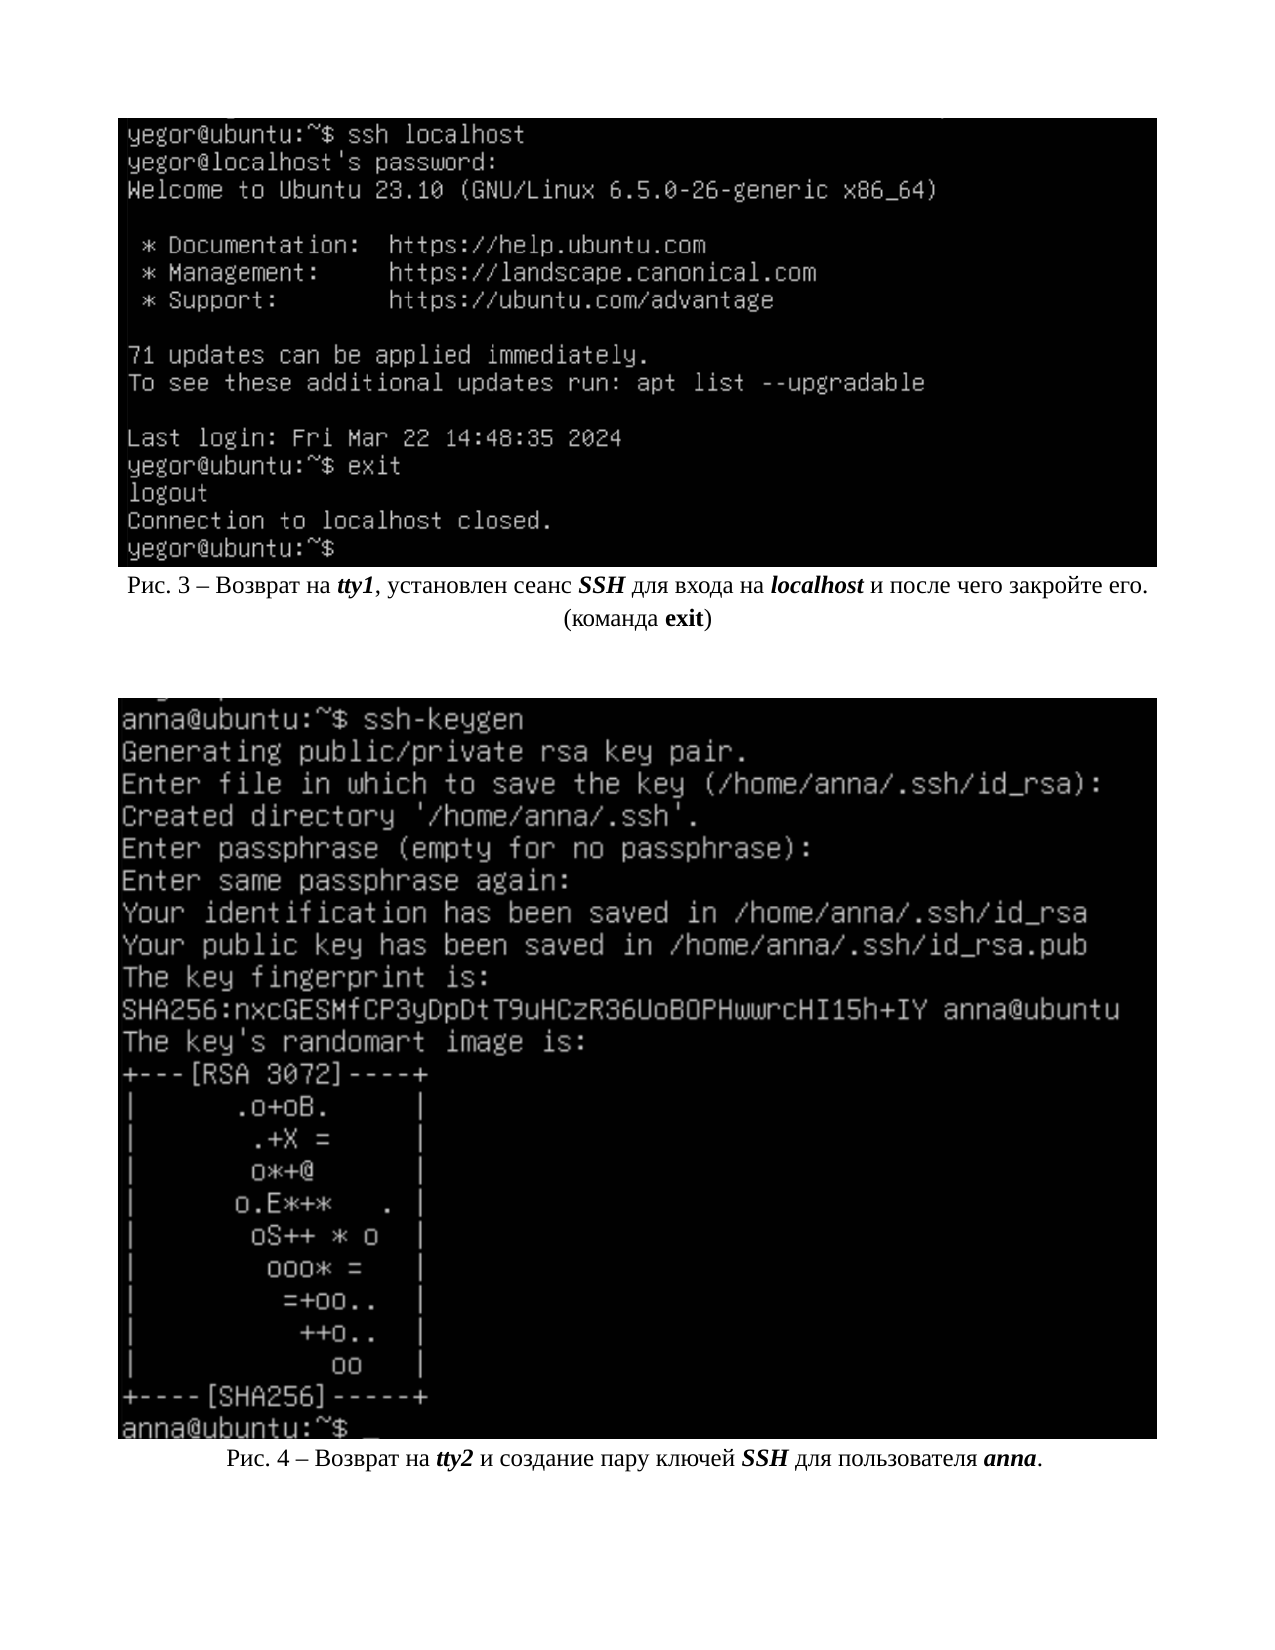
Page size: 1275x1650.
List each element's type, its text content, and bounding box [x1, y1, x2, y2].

text Рис. 3 – Возврат на tty1, установлен сеанс SSH для входа на localhost и после чего закройте его.(команда exit) [118, 567, 1157, 632]
picture [118, 698, 1157, 1439]
text Рис. 4 – Возврат на tty2 и создание пару ключей SSH для пользователя anna. [118, 1439, 1157, 1472]
picture [118, 118, 1157, 567]
